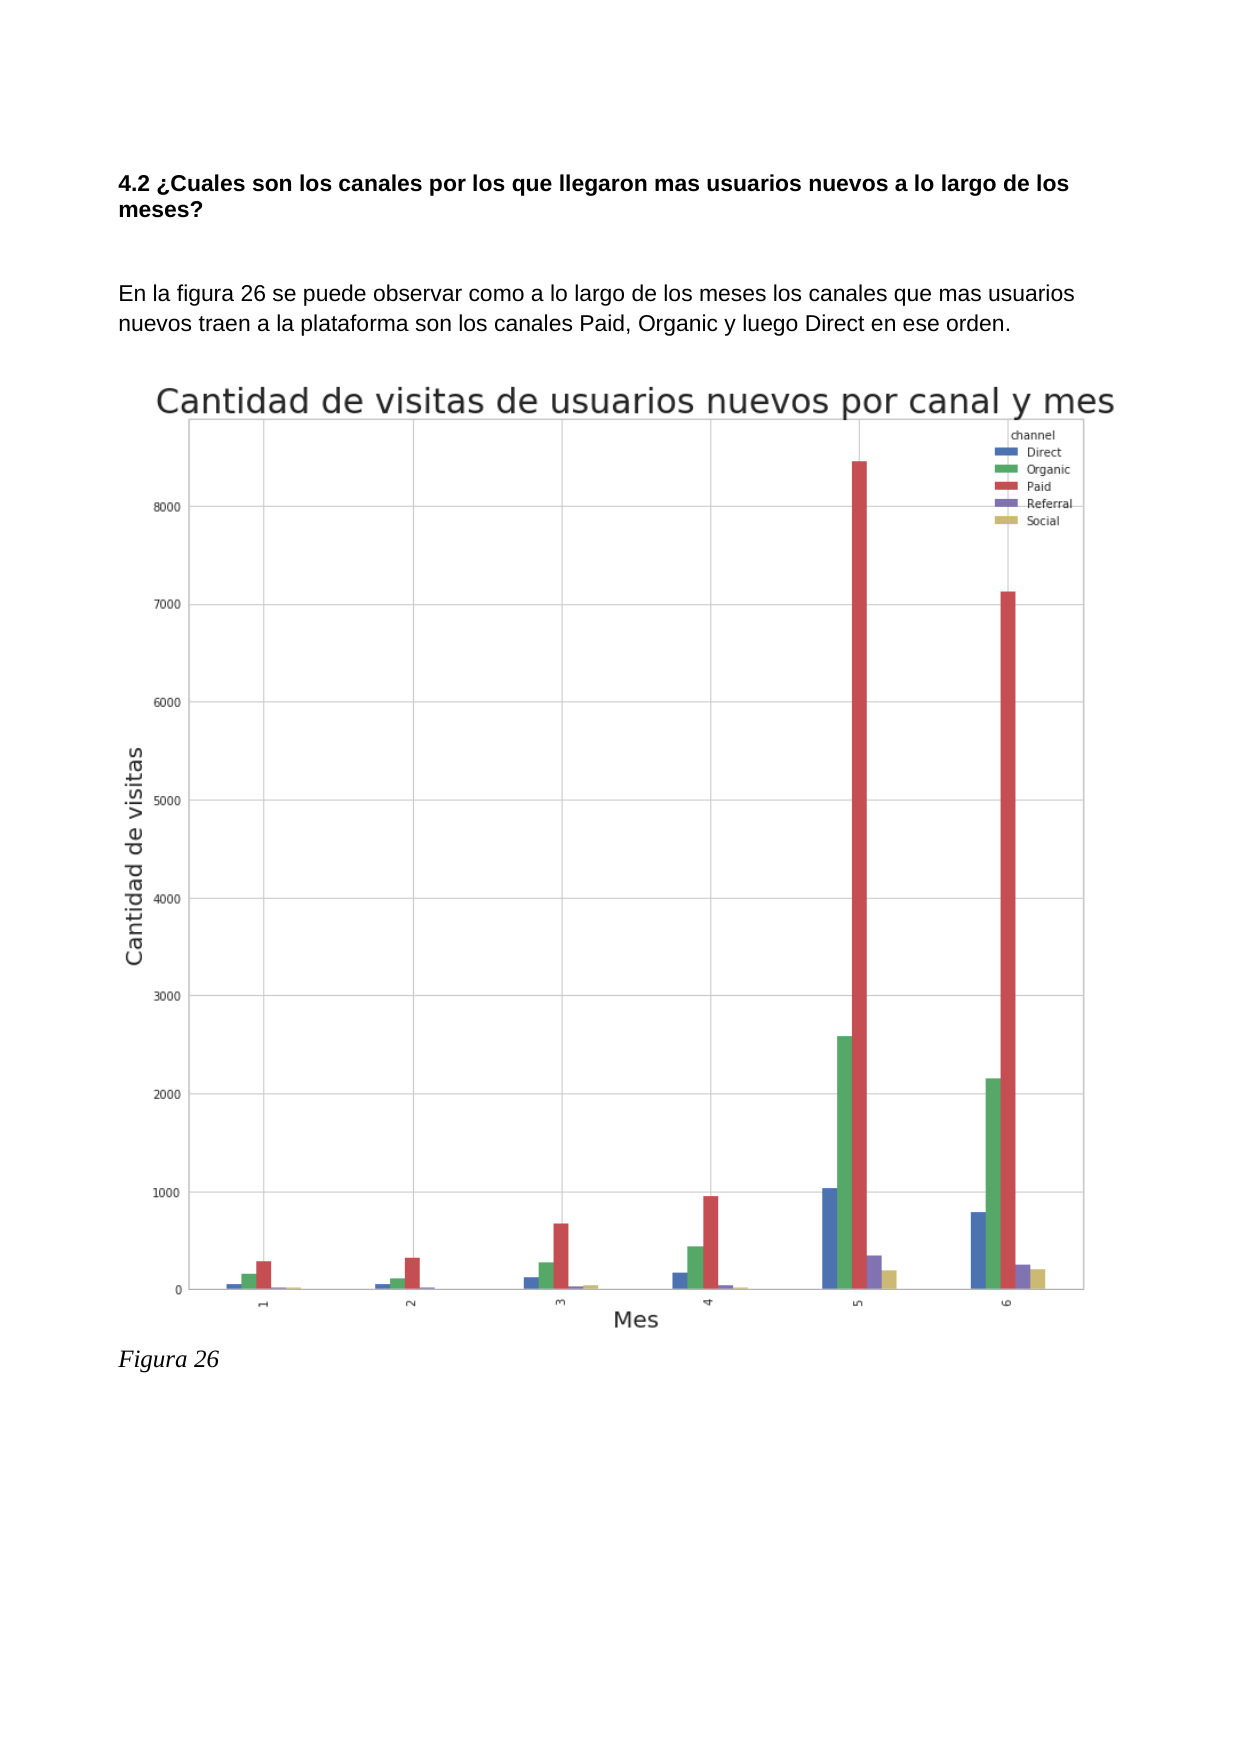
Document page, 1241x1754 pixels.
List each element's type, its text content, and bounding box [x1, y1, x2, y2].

text En la figura 26 se puede observar como a lo largo de los meses los canales que mas usuarios nuevos traen a la plataforma son los canales Paid, Organic y luego Direct en ese orden. [118, 279, 1122, 336]
text Figura 26 [118, 1339, 1122, 1373]
picture [118, 379, 1123, 1339]
subtitle 4.2 ¿Cuales son los canales por los que llegaron mas usuarios nuevos a lo largo de los meses? [118, 169, 1122, 222]
